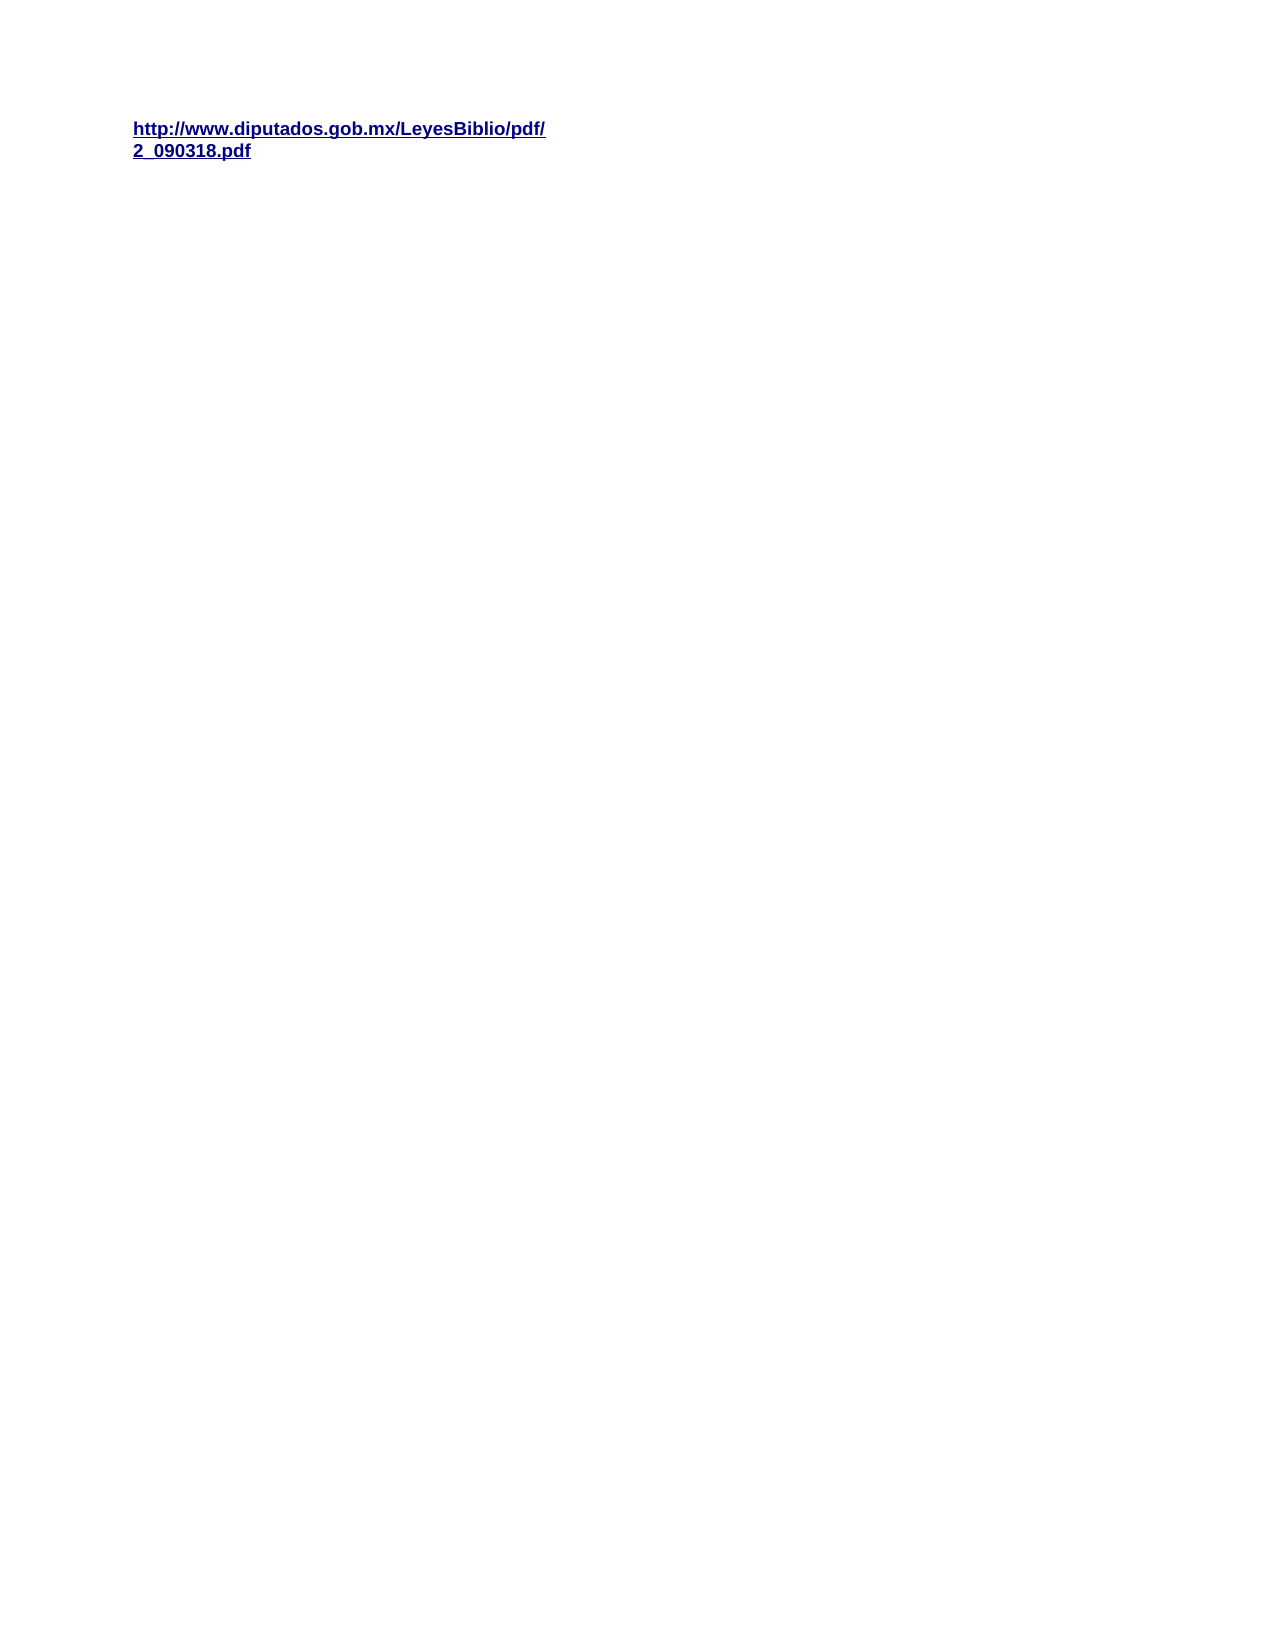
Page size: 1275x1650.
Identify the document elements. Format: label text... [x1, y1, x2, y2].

text http://www.diputados.gob.mx/LeyesBiblio/pdf/2_090318.pdf [133, 118, 613, 161]
